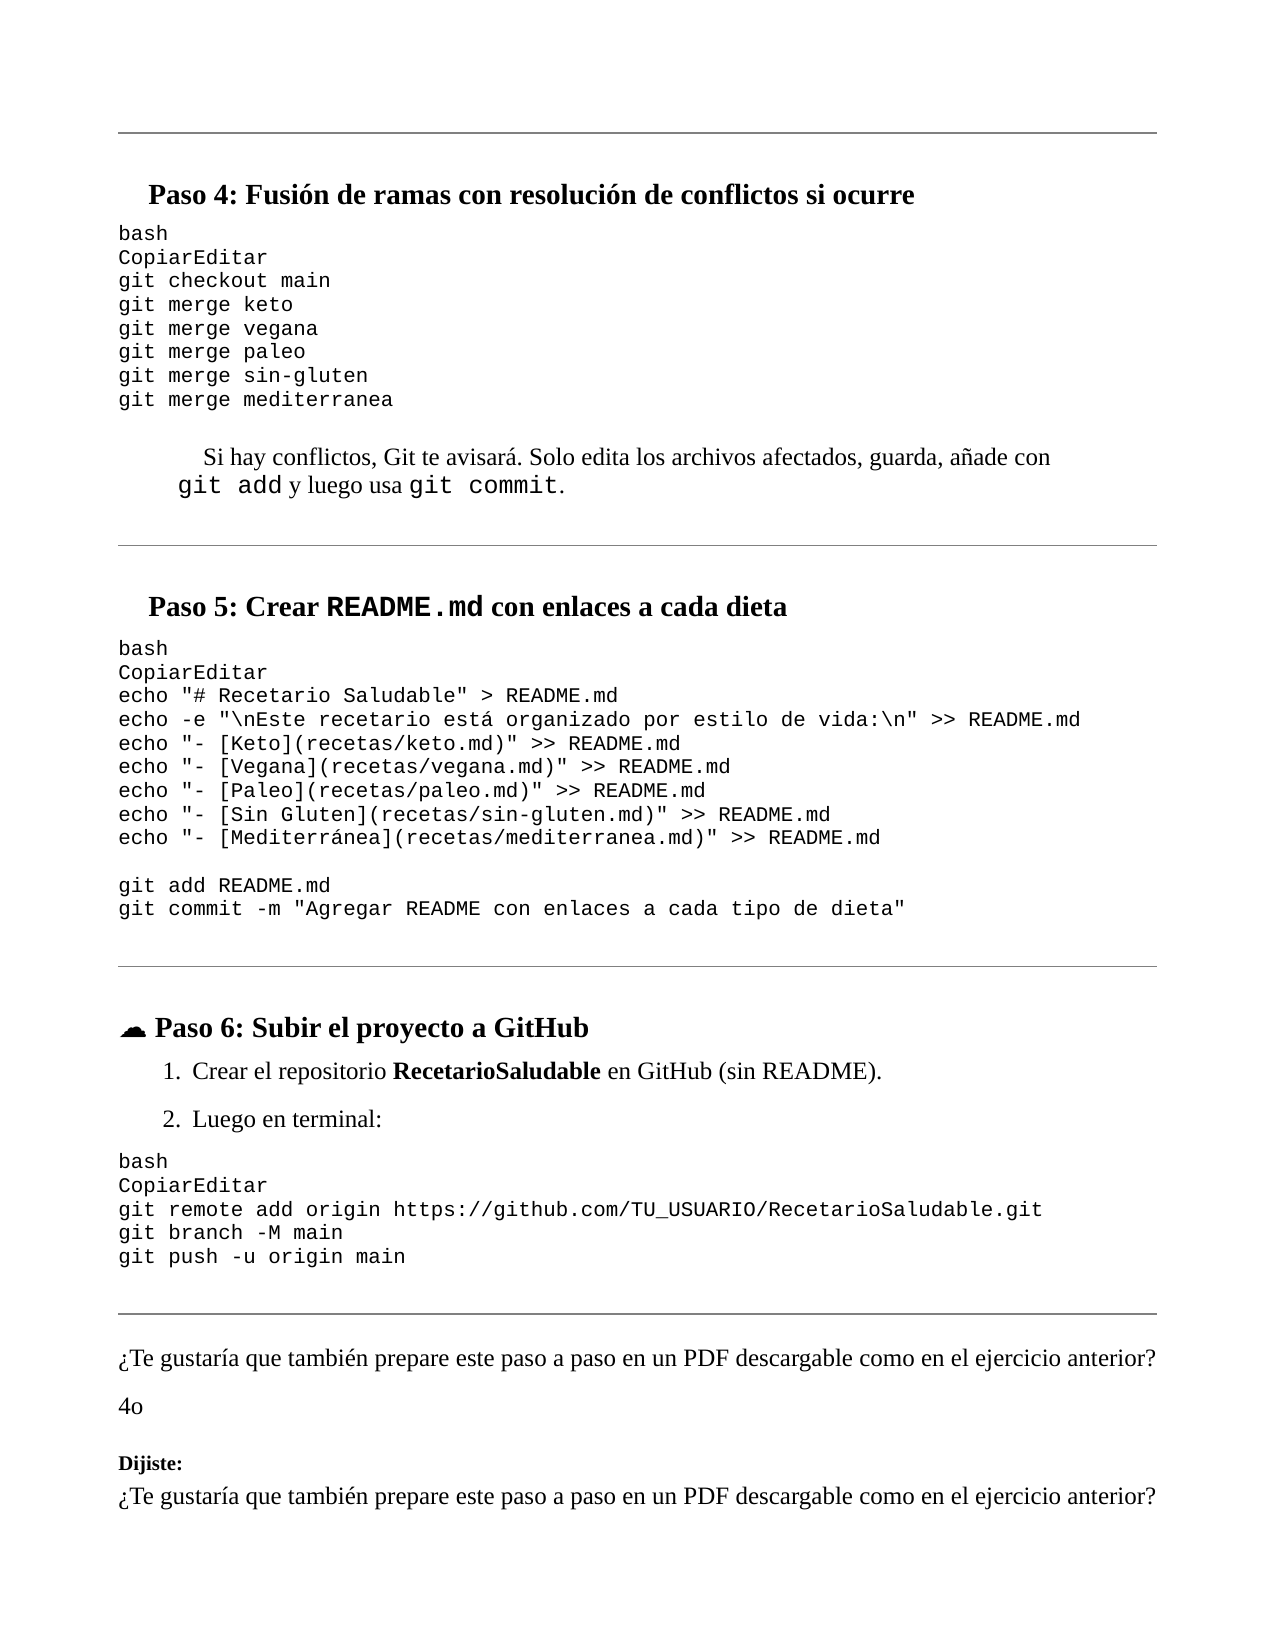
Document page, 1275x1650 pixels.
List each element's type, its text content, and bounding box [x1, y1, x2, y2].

text git checkout main [118, 270, 1157, 294]
text bash [118, 223, 1157, 247]
list Luego en terminal: [162, 1104, 1157, 1133]
subtitle 🔀 Paso 4: Fusión de ramas con resolución de conflictos si ocurre [118, 177, 1157, 211]
text git add README.md [118, 874, 1157, 898]
subtitle Dijiste: [118, 1451, 1157, 1475]
text git merge sin-gluten [118, 365, 1157, 388]
text CopiarEditar [118, 247, 1157, 270]
text ¿Te gustaría que también prepare este paso a paso en un PDF descargable como en el ejercicio anterior? [118, 1343, 1157, 1372]
text echo "- [Vegana](recetas/vegana.md)" >> README.md [118, 756, 1157, 780]
text echo "- [Keto](recetas/keto.md)" >> README.md [118, 733, 1157, 756]
text 4o [118, 1391, 1157, 1420]
subtitle ☁️ Paso 6: Subir el proyecto a GitHub [118, 1010, 1157, 1044]
text git push -u origin main [118, 1246, 1157, 1270]
text ¿Te gustaría que también prepare este paso a paso en un PDF descargable como en el ejercicio anterior? [118, 1481, 1157, 1510]
subtitle 📘 Paso 5: Crear README.md con enlaces a cada dieta [118, 589, 1157, 626]
text git merge keto [118, 294, 1157, 318]
list Crear el repositorio RecetarioSaludable en GitHub (sin README). [162, 1056, 1157, 1085]
text echo "- [Sin Gluten](recetas/sin-gluten.md)" >> README.md [118, 804, 1157, 827]
text git merge vegana [118, 318, 1157, 341]
text bash [118, 638, 1157, 662]
text ✅ Si hay conflictos, Git te avisará. Solo edita los archivos afectados, guarda, añade con git add y luego usa git commit. [177, 442, 1098, 501]
text CopiarEditar [118, 1175, 1157, 1199]
text git merge mediterranea [118, 388, 1157, 412]
text git commit -m "Agregar README con enlaces a cada tipo de dieta" [118, 898, 1157, 922]
text echo "# Recetario Saludable" > README.md [118, 685, 1157, 709]
text git branch -M main [118, 1222, 1157, 1246]
text bash [118, 1151, 1157, 1175]
text echo -e "\nEste recetario está organizado por estilo de vida:\n" >> README.md [118, 709, 1157, 733]
text git remote add origin https://github.com/TU_USUARIO/RecetarioSaludable.git [118, 1199, 1157, 1222]
text echo "- [Paleo](recetas/paleo.md)" >> README.md [118, 780, 1157, 804]
text git merge paleo [118, 341, 1157, 365]
text echo "- [Mediterránea](recetas/mediterranea.md)" >> README.md [118, 827, 1157, 851]
text CopiarEditar [118, 662, 1157, 685]
